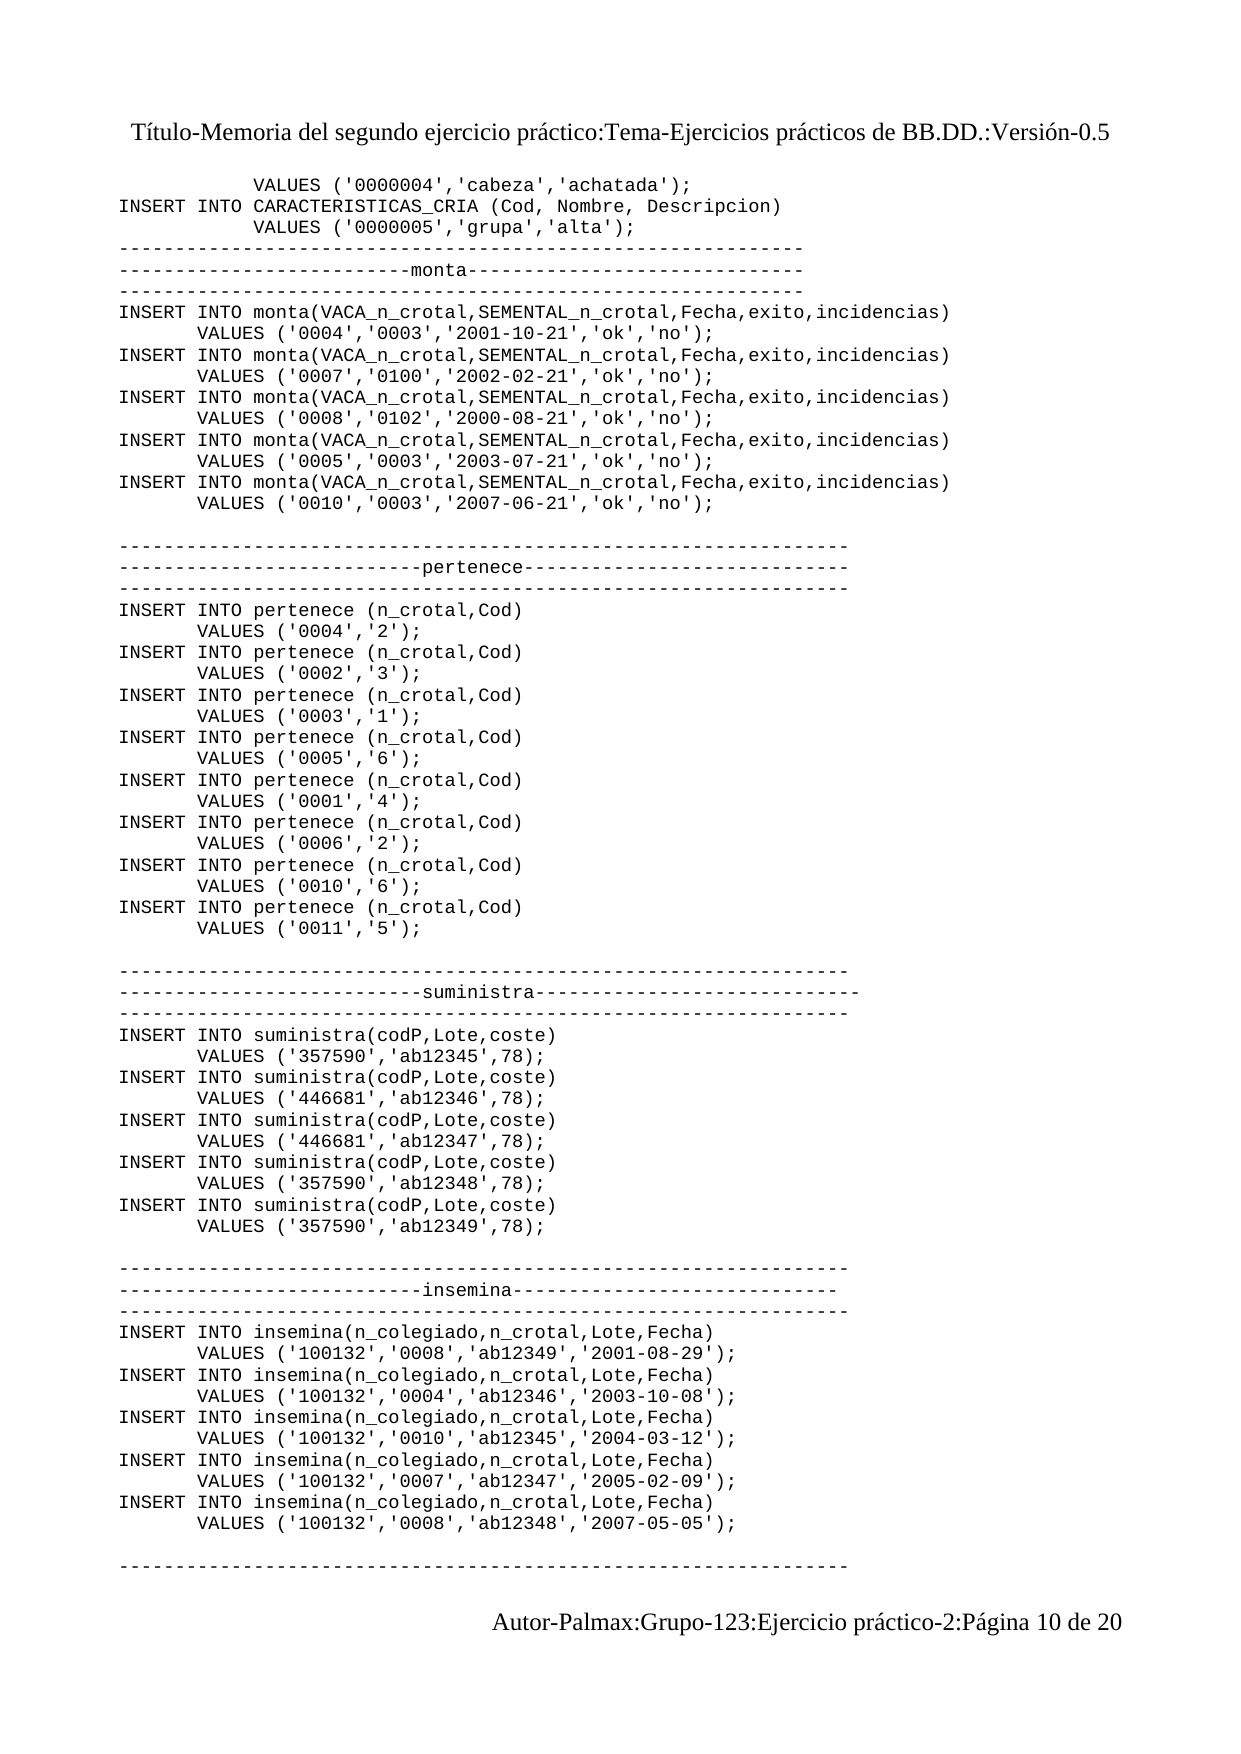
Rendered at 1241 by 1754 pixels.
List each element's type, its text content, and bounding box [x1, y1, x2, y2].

text ---------------------------pertenece----------------------------- [118, 558, 1122, 579]
text INSERT INTO pertenece (n_crotal,Cod) [118, 898, 1122, 919]
text VALUES ('0006','2'); [118, 834, 1122, 855]
text VALUES ('357590','ab12345',78); [118, 1047, 1122, 1068]
text INSERT INTO insemina(n_colegiado,n_crotal,Lote,Fecha) [118, 1365, 1122, 1387]
text ----------------------------------------------------------------- [118, 537, 1122, 558]
text INSERT INTO CARACTERISTICAS_CRIA (Cod, Nombre, Descripcion) [118, 197, 1122, 218]
text VALUES ('100132','0008','ab12349','2001-08-29'); [118, 1344, 1122, 1365]
text --------------------------monta------------------------------ [118, 260, 1122, 282]
text INSERT INTO pertenece (n_crotal,Cod) [118, 600, 1122, 622]
text VALUES ('446681','ab12346',78); [118, 1089, 1122, 1110]
text INSERT INTO monta(VACA_n_crotal,SEMENTAL_n_crotal,Fecha,exito,incidencias) [118, 473, 1122, 494]
text INSERT INTO insemina(n_colegiado,n_crotal,Lote,Fecha) [118, 1323, 1122, 1344]
text ----------------------------------------------------------------- [118, 962, 1122, 983]
text VALUES ('100132','0007','ab12347','2005-02-09'); [118, 1472, 1122, 1493]
text INSERT INTO monta(VACA_n_crotal,SEMENTAL_n_crotal,Fecha,exito,incidencias) [118, 303, 1122, 324]
text ----------------------------------------------------------------- [118, 579, 1122, 600]
text INSERT INTO insemina(n_colegiado,n_crotal,Lote,Fecha) [118, 1493, 1122, 1514]
text VALUES ('0007','0100','2002-02-21','ok','no'); [118, 367, 1122, 388]
text VALUES ('0002','3'); [118, 664, 1122, 685]
text VALUES ('0003','1'); [118, 707, 1122, 728]
text VALUES ('446681','ab12347',78); [118, 1132, 1122, 1153]
text VALUES ('100132','0004','ab12346','2003-10-08'); [118, 1387, 1122, 1408]
text VALUES ('0005','6'); [118, 749, 1122, 770]
text ---------------------------insemina----------------------------- [118, 1280, 1122, 1302]
text INSERT INTO insemina(n_colegiado,n_crotal,Lote,Fecha) [118, 1408, 1122, 1429]
text VALUES ('0010','0003','2007-06-21','ok','no'); [118, 494, 1122, 515]
text VALUES ('357590','ab12349',78); [118, 1217, 1122, 1238]
text INSERT INTO pertenece (n_crotal,Cod) [118, 770, 1122, 792]
text INSERT INTO suministra(codP,Lote,coste) [118, 1110, 1122, 1132]
text INSERT INTO pertenece (n_crotal,Cod) [118, 643, 1122, 664]
text INSERT INTO monta(VACA_n_crotal,SEMENTAL_n_crotal,Fecha,exito,incidencias) [118, 345, 1122, 367]
text ------------------------------------------------------------- [118, 239, 1122, 260]
text VALUES ('0000005','grupa','alta'); [118, 218, 1122, 239]
text ----------------------------------------------------------------- [118, 1302, 1122, 1323]
text VALUES ('100132','0010','ab12345','2004-03-12'); [118, 1429, 1122, 1450]
text VALUES ('0004','2'); [118, 622, 1122, 643]
text INSERT INTO monta(VACA_n_crotal,SEMENTAL_n_crotal,Fecha,exito,incidencias) [118, 430, 1122, 452]
text VALUES ('100132','0008','ab12348','2007-05-05'); [118, 1514, 1122, 1535]
text INSERT INTO insemina(n_colegiado,n_crotal,Lote,Fecha) [118, 1450, 1122, 1472]
text VALUES ('0000004','cabeza','achatada'); [118, 175, 1122, 197]
text VALUES ('0010','6'); [118, 877, 1122, 898]
text INSERT INTO suministra(codP,Lote,coste) [118, 1068, 1122, 1089]
text VALUES ('0011','5'); [118, 919, 1122, 940]
text VALUES ('0005','0003','2003-07-21','ok','no'); [118, 452, 1122, 473]
text INSERT INTO pertenece (n_crotal,Cod) [118, 685, 1122, 707]
text INSERT INTO suministra(codP,Lote,coste) [118, 1153, 1122, 1174]
text INSERT INTO pertenece (n_crotal,Cod) [118, 728, 1122, 749]
text INSERT INTO suministra(codP,Lote,coste) [118, 1025, 1122, 1047]
text ----------------------------------------------------------------- [118, 1259, 1122, 1280]
text INSERT INTO suministra(codP,Lote,coste) [118, 1195, 1122, 1217]
text INSERT INTO monta(VACA_n_crotal,SEMENTAL_n_crotal,Fecha,exito,incidencias) [118, 388, 1122, 409]
text ----------------------------------------------------------------- [118, 1557, 1122, 1578]
text VALUES ('0001','4'); [118, 792, 1122, 813]
text INSERT INTO pertenece (n_crotal,Cod) [118, 813, 1122, 834]
text ------------------------------------------------------------- [118, 282, 1122, 303]
text ---------------------------suministra----------------------------- [118, 983, 1122, 1004]
text VALUES ('0004','0003','2001-10-21','ok','no'); [118, 324, 1122, 345]
text INSERT INTO pertenece (n_crotal,Cod) [118, 855, 1122, 877]
text VALUES ('357590','ab12348',78); [118, 1174, 1122, 1195]
text ----------------------------------------------------------------- [118, 1004, 1122, 1025]
text VALUES ('0008','0102','2000-08-21','ok','no'); [118, 409, 1122, 430]
